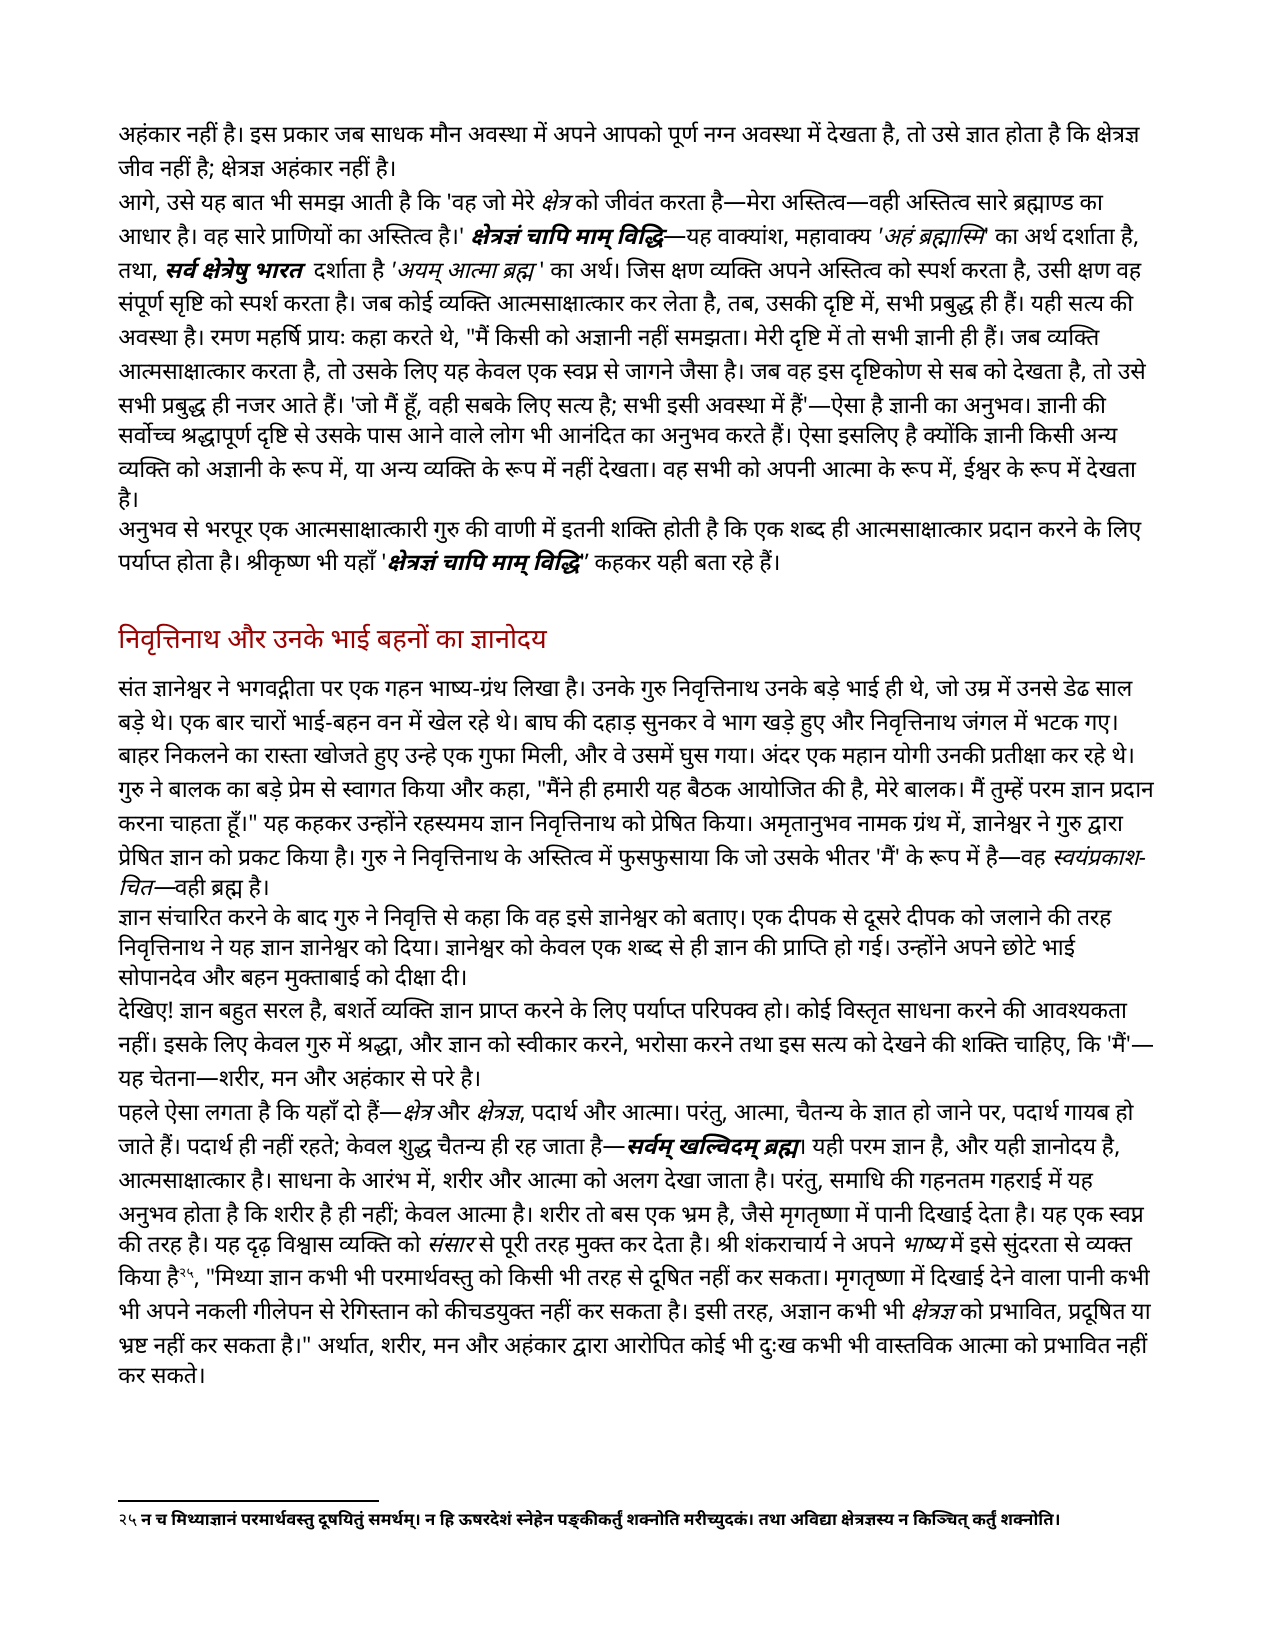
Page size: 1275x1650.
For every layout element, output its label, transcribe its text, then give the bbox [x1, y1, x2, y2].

text न च मिथ्याज्ञानं परमार्थवस्तु दूषयितुं समर्थम्। न हि ऊषरदेशं स्नेहेन पङ्कीकर्तुं शक्नोति मरीच्युदकं। तथा अविद्या क्षेत्रज्ञस्य न किञ्चित् कर्तुं शक्नोति। [118, 1507, 1157, 1532]
text संत ज्ञानेश्वर ने भगवद्गीता पर एक गहन भाष्य-ग्रंथ लिखा है। उनके गुरु निवृत्तिनाथ उनके बड़े भाई ही थे, जो उम्र में उनसे डेढ साल बड़े थे। एक बार चारों भाई-बहन वन में खेल रहे थे। बाघ की दहाड़ सुनकर वे भाग खड़े हुए और निवृत्तिनाथ जंगल में भटक गए। बाहर निकलने का रास्ता खोजते हुए उन्हे एक गुफा मिली, और वे उसमें घुस गया। अंदर एक महान योगी उनकी प्रतीक्षा कर रहे थे। गुरु ने बालक का बड़े प्रेम से स्वागत किया और कहा, "मैंने ही हमारी यह बैठक आयोजित की है, मेरे बालक। मैं तुम्हें परम ज्ञान प्रदान करना चाहता हूँ।" यह कहकर उन्होंने रहस्यमय ज्ञान निवृत्तिनाथ को प्रेषित किया। अमृतानुभव नामक ग्रंथ में, ज्ञानेश्वर ने गुरु द्वारा प्रेषित ज्ञान को प्रकट किया है। गुरु ने निवृत्तिनाथ के अस्तित्व में फुसफुसाया कि जो उसके भीतर 'मैं' के रूप में है—वह स्वयंप्रकाश-चित—वही ब्रह्म है। [118, 672, 1157, 905]
text अहंकार नहीं है। इस प्रकार जब साधक मौन अवस्था में अपने आपको पूर्ण नग्न अवस्था में देखता है, तो उसे ज्ञात होता है कि क्षेत्रज्ञ जीव नहीं है; क्षेत्रज्ञ अहंकार नहीं है। [118, 118, 1157, 186]
text पहले ऐसा लगता है कि यहाँ दो हैं—क्षेत्र और क्षेत्रज्ञ, पदार्थ और आत्मा। परंतु, आत्मा, चैतन्य के ज्ञात हो जाने पर, पदार्थ गायब हो जाते हैं। पदार्थ ही नहीं रहते; केवल शुद्ध चैतन्य ही रह जाता है—सर्वम् खल्विदम् ब्रह्म। यही परम ज्ञान है, और यही ज्ञानोदय है, आत्मसाक्षात्कार है। साधना के आरंभ में, शरीर और आत्मा को अलग देखा जाता है। परंतु, समाधि की गहनतम गहराई में यह अनुभव होता है कि शरीर है ही नहीं; केवल आत्मा है। शरीर तो बस एक भ्रम है, जैसे मृगतृष्णा में पानी दिखाई देता है। यह एक स्वप्न की तरह है। यह दृढ़ विश्वास व्यक्ति को संसार से पूरी तरह मुक्त कर देता है। श्री शंकराचार्य ने अपने भाष्य में इसे सुंदरता से व्यक्त किया है, "मिथ्या ज्ञान कभी भी परमार्थवस्तु को किसी भी तरह से दूषित नहीं कर सकता। मृगतृष्णा में दिखाई देने वाला पानी कभी भी अपने नकली गीलेपन से रेगिस्तान को कीचडयुक्त नहीं कर सकता है। इसी तरह, अज्ञान कभी भी क्षेत्रज्ञ को प्रभावित, प्रदूषित या भ्रष्ट नहीं कर सकता है।" अर्थात, शरीर, मन और अहंकार द्वारा आरोपित कोई भी दुःख कभी भी वास्तविक आत्मा को प्रभावित नहीं कर सकते। [118, 1096, 1157, 1393]
text निवृत्तिनाथ और उनके भाई बहनों का ज्ञानोदय [118, 624, 1157, 659]
text देखिए! ज्ञान बहुत सरल है, बशर्ते व्यक्ति ज्ञान प्राप्त करने के लिए पर्याप्त परिपक्व हो। कोई विस्तृत साधना करने की आवश्यकता नहीं। इसके लिए केवल गुरु में श्रद्धा, और ज्ञान को स्वीकार करने, भरोसा करने तथा इस सत्य को देखने की शक्ति चाहिए, कि 'मैं'—यह चेतना—शरीर, मन और अहंकार से परे है। [118, 994, 1157, 1096]
text अनुभव से भरपूर एक आत्मसाक्षात्कारी गुरु की वाणी में इतनी शक्ति होती है कि एक शब्द ही आत्मसाक्षात्कार प्रदान करने के लिए पर्याप्त होता है। श्रीकृष्ण भी यहाँ 'क्षेत्रज्ञं चापि माम् विद्धि'’ कहकर यही बता रहे हैं। [118, 516, 1157, 580]
text आगे, उसे यह बात भी समझ आती है कि 'वह जो मेरे क्षेत्र को जीवंत करता है—मेरा अस्तित्व—वही अस्तित्व सारे ब्रह्माण्ड का आधार है। वह सारे प्राणियों का अस्तित्व है।' क्षेत्रज्ञं चापि माम् विद्धि—यह वाक्यांश, महावाक्य 'अहं ब्रह्मास्मि' का अर्थ दर्शाता है, तथा, सर्व क्षेत्रेषु भारत दर्शाता है 'अयम् आत्मा ब्रह्म ' का अर्थ। जिस क्षण व्यक्ति अपने अस्तित्व को स्पर्श करता है, उसी क्षण वह संपूर्ण सृष्टि को स्पर्श करता है। जब कोई व्यक्ति आत्मसाक्षात्कार कर लेता है, तब, उसकी दृष्टि में, सभी प्रबुद्ध ही हैं। यही सत्य की अवस्था है। रमण महर्षि प्रायः कहा करते थे, "मैं किसी को अज्ञानी नहीं समझता। मेरी दृष्टि में तो सभी ज्ञानी ही हैं। जब व्यक्ति आत्मसाक्षात्कार करता है, तो उसके लिए यह केवल एक स्वप्न से जागने जैसा है। जब वह इस दृष्टिकोण से सब को देखता है, तो उसे सभी प्रबुद्ध ही नजर आते हैं। 'जो मैं हूँ, वही सबके लिए सत्य है; सभी इसी अवस्था में हैं'—ऐसा है ज्ञानी का अनुभव। ज्ञानी की सर्वोच्च श्रद्धापूर्ण दृष्टि से उसके पास आने वाले लोग भी आनंदित का अनुभव करते हैं। ऐसा इसलिए है क्योंकि ज्ञानी किसी अन्य व्यक्ति को अज्ञानी के रूप में, या अन्य व्यक्ति के रूप में नहीं देखता। वह सभी को अपनी आत्मा के रूप में, ईश्वर के रूप में देखता है। [118, 186, 1157, 516]
text ज्ञान संचारित करने के बाद गुरु ने निवृत्ति से कहा कि वह इसे ज्ञानेश्वर को बताए। एक दीपक से दूसरे दीपक को जलाने की तरह निवृत्तिनाथ ने यह ज्ञान ज्ञानेश्वर को दिया। ज्ञानेश्वर को केवल एक शब्द से ही ज्ञान की प्राप्ति हो गई। उन्होंने अपने छोटे भाई सोपानदेव और बहन मुक्ताबाई को दीक्षा दी। [118, 905, 1157, 994]
